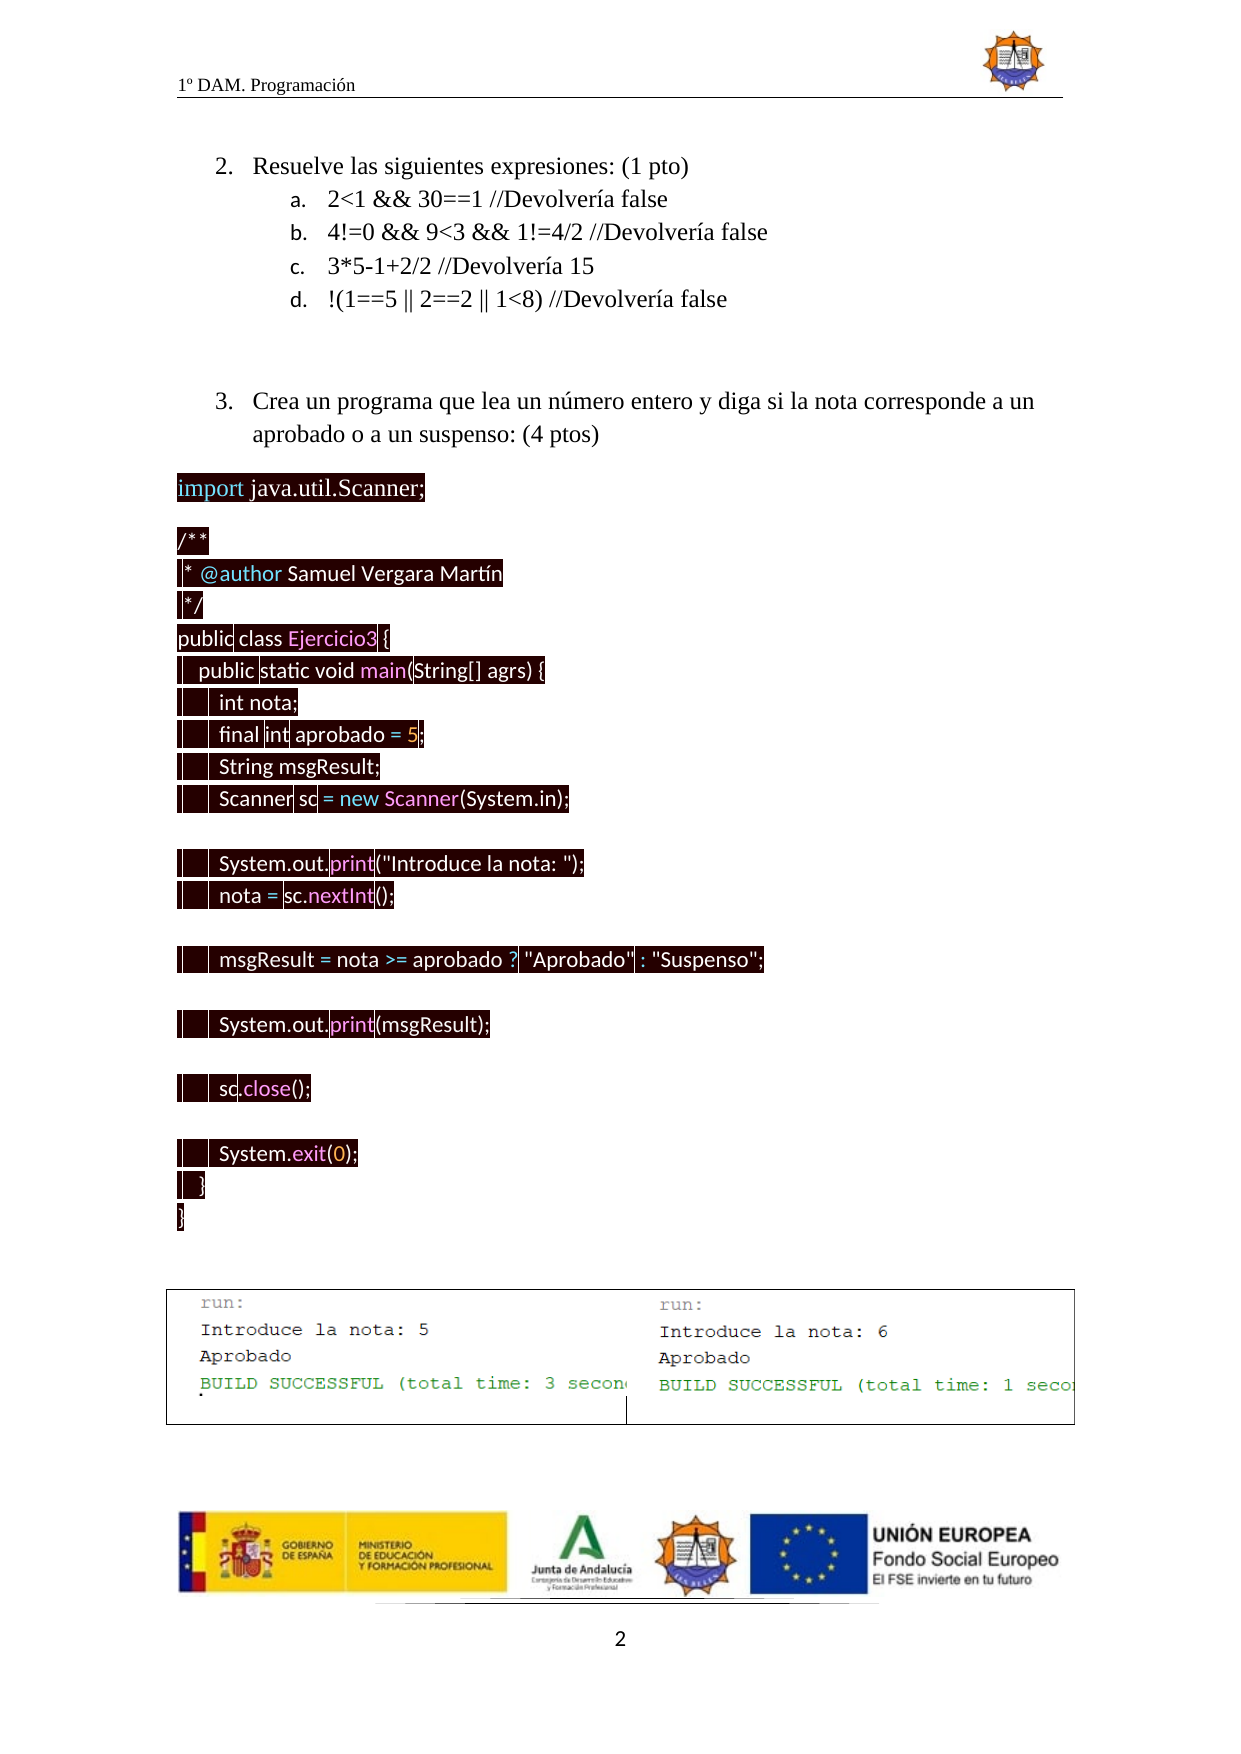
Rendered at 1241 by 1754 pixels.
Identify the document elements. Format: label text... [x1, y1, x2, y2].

text public static void main(String[] agrs) { [177, 656, 1063, 684]
text */ [177, 591, 1063, 619]
list !(1==5 || 2==2 || 1<8) //Devolvería false [290, 284, 1063, 313]
text final int aprobado = 5; [177, 720, 1063, 748]
list Crea un programa que lea un número entero y diga si la nota corresponde a un aprobado o a un suspenso: (4 ptos) [215, 386, 1063, 448]
text nota = sc.nextInt(); [177, 881, 1063, 909]
text } [177, 1203, 1063, 1231]
text import java.util.Scanner; [177, 473, 1063, 502]
text msgResult = nota >= aprobado ? "Aprobado" : "Suspenso"; [177, 946, 1063, 973]
text /** [177, 527, 1063, 555]
text Scanner sc = new Scanner(System.in); [177, 784, 1063, 813]
text sc.close(); [177, 1074, 1063, 1102]
picture [638, 1290, 1075, 1424]
text System.exit(0); [177, 1139, 1063, 1167]
text String msgResult; [177, 752, 1063, 780]
text System.out.print(msgResult); [177, 1010, 1063, 1038]
text public class Ejercicio3 { [177, 624, 1063, 652]
list 2<1 && 30==1 //Devolvería false [290, 184, 1063, 213]
text System.out.print("Introduce la nota: "); [177, 849, 1063, 877]
list 3*5-1+2/2 //Devolvería 15 [290, 251, 1063, 280]
picture [980, 29, 1047, 96]
table_header [167, 1290, 626, 1423]
picture [177, 1510, 1063, 1597]
list Resuelve las siguientes expresiones: (1 pto) [215, 151, 1063, 180]
text } [177, 1171, 1063, 1199]
picture [177, 1290, 627, 1396]
table_header [627, 1290, 638, 1423]
text int nota; [177, 688, 1063, 716]
list 4!=0 && 9<3 && 1!=4/2 //Devolvería false [290, 217, 1063, 247]
text * @author Samuel Vergara Martín [177, 559, 1063, 587]
